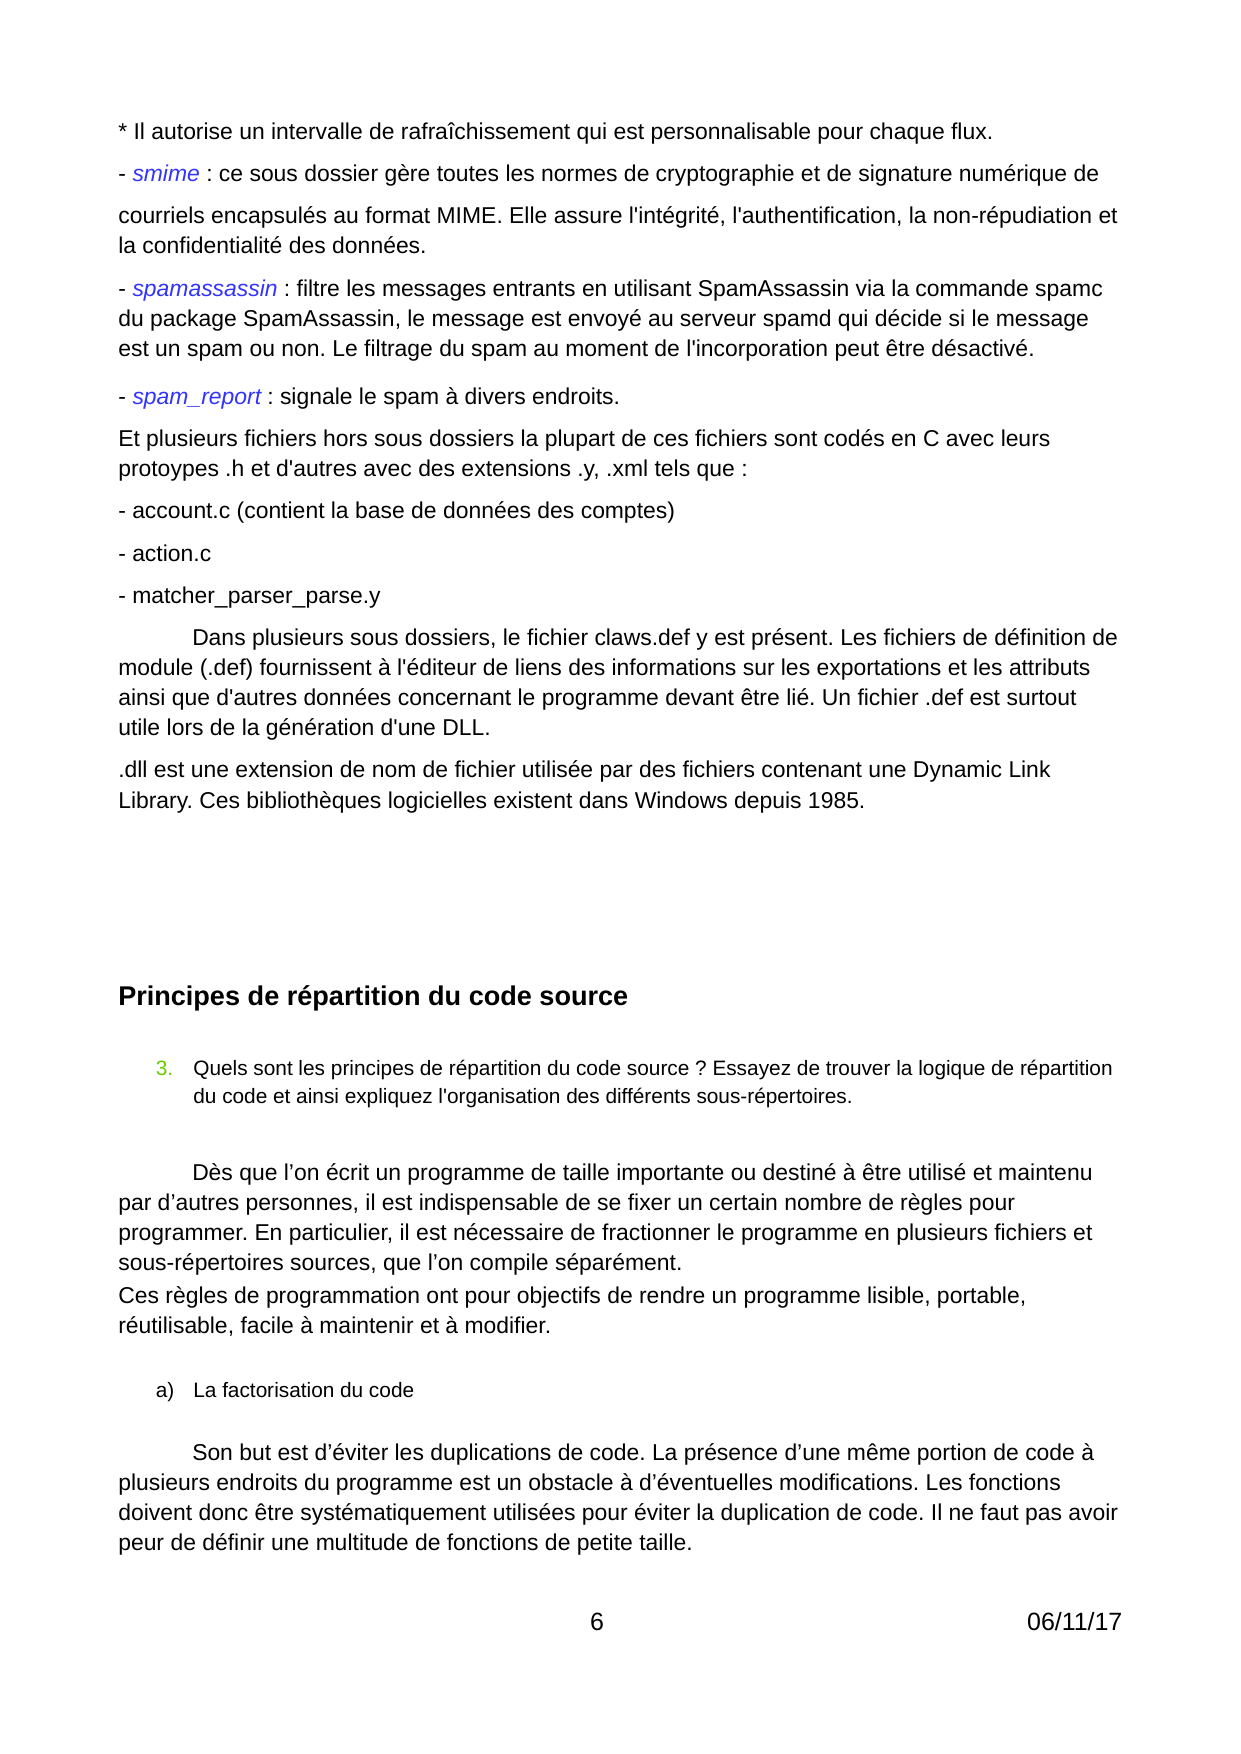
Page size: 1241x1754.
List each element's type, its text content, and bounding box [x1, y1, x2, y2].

text - spam_report : signale le spam à divers endroits. [118, 383, 1122, 409]
text - smime : ce sous dossier gère toutes les normes de cryptographie et de signature numérique de [118, 160, 1122, 187]
text Dans plusieurs sous dossiers, le fichier claws.def y est présent. Les fichiers de définition de module (.def) fournissent à l'éditeur de liens des informations sur les exportations et les attributs ainsi que d'autres données concernant le programme devant être lié. Un fichier .def est surtout utile lors de la génération d'une DLL. [118, 624, 1122, 741]
text - account.c (contient la base de données des comptes) [118, 497, 1122, 524]
list Quels sont les principes de répartition du code source ? Essayez de trouver la logique de répartition du code et ainsi expliquez l'organisation des différents sous-répertoires. [156, 1056, 1122, 1108]
text Et plusieurs fichiers hors sous dossiers la plupart de ces fichiers sont codés en C avec leurs protoypes .h et d'autres avec des extensions .y, .xml tels que : [118, 425, 1122, 482]
list La factorisation du code [156, 1378, 1122, 1402]
text - matcher_parser_parse.y [118, 582, 1122, 608]
text la confidentialité des données. [118, 232, 1122, 259]
text .dll est une extension de nom de fichier utilisée par des fichiers contenant une Dynamic Link Library. Ces bibliothèques logicielles existent dans Windows depuis 1985. [118, 756, 1122, 813]
text Dès que l’on écrit un programme de taille importante ou destiné à être utilisé et maintenu par d’autres personnes, il est indispensable de se fixer un certain nombre de règles pour programmer. En particulier, il est nécessaire de fractionner le programme en plusieurs fichiers et sous-répertoires sources, que l’on compile séparément. [118, 1159, 1122, 1276]
subtitle Principes de répartition du code source [118, 980, 1122, 1011]
text * Il autorise un intervalle de rafraîchissement qui est personnalisable pour chaque flux. [118, 118, 1122, 144]
text courriels encapsulés au format MIME. Elle assure l'intégrité, l'authentification, la non-répudiation et [118, 202, 1122, 229]
text - action.c [118, 539, 1122, 566]
text Ces règles de programmation ont pour objectifs de rendre un programme lisible, portable, réutilisable, facile à maintenir et à modifier. [118, 1282, 1122, 1339]
text - spamassassin : filtre les messages entrants en utilisant SpamAssassin via la commande spamc du package SpamAssassin, le message est envoyé au serveur spamd qui décide si le message est un spam ou non. Le filtrage du spam au moment de l'incorporation peut être désactivé. [118, 274, 1122, 361]
text Son but est d’éviter les duplications de code. La présence d’une même portion de code à plusieurs endroits du programme est un obstacle à d’éventuelles modifications. Les fonctions doivent donc être systématiquement utilisées pour éviter la duplication de code. Il ne faut pas avoir peur de définir une multitude de fonctions de petite taille. [118, 1439, 1122, 1556]
